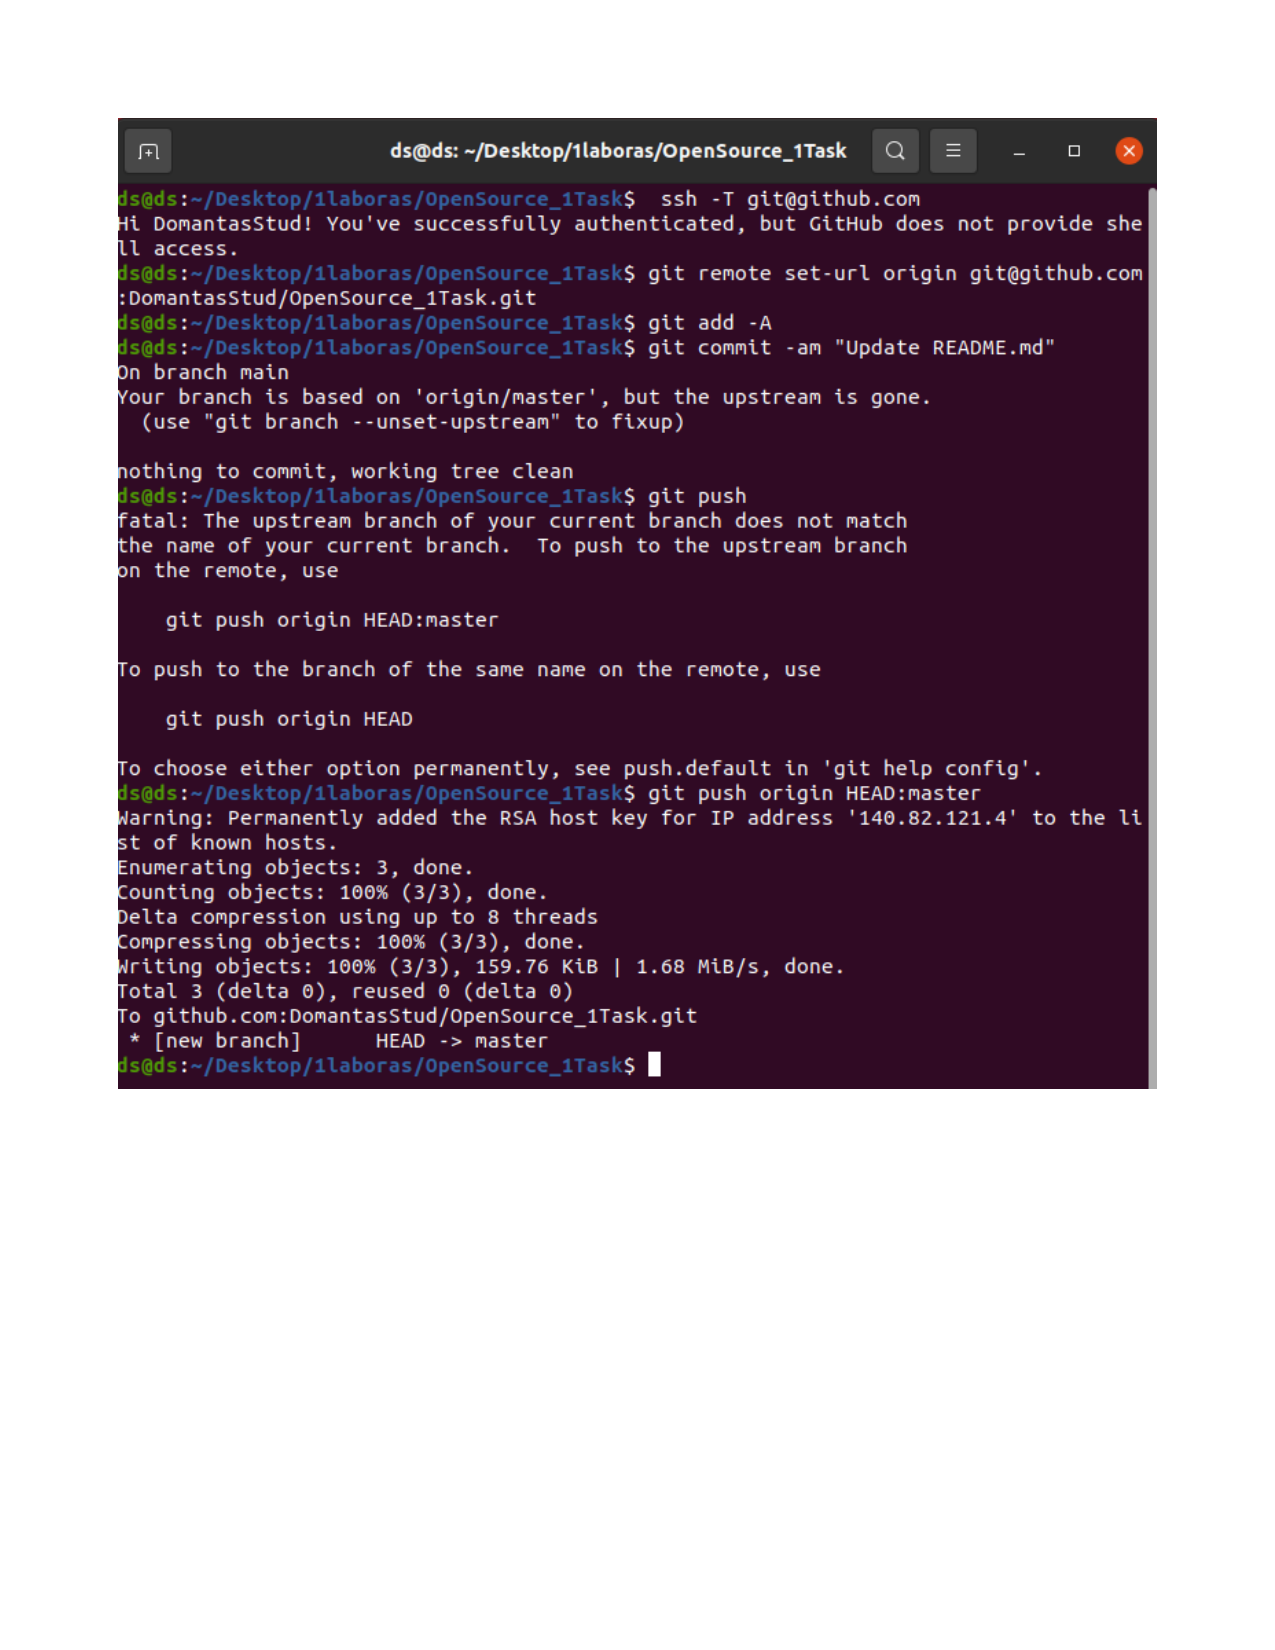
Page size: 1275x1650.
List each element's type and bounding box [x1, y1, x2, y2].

picture [118, 118, 1157, 1089]
